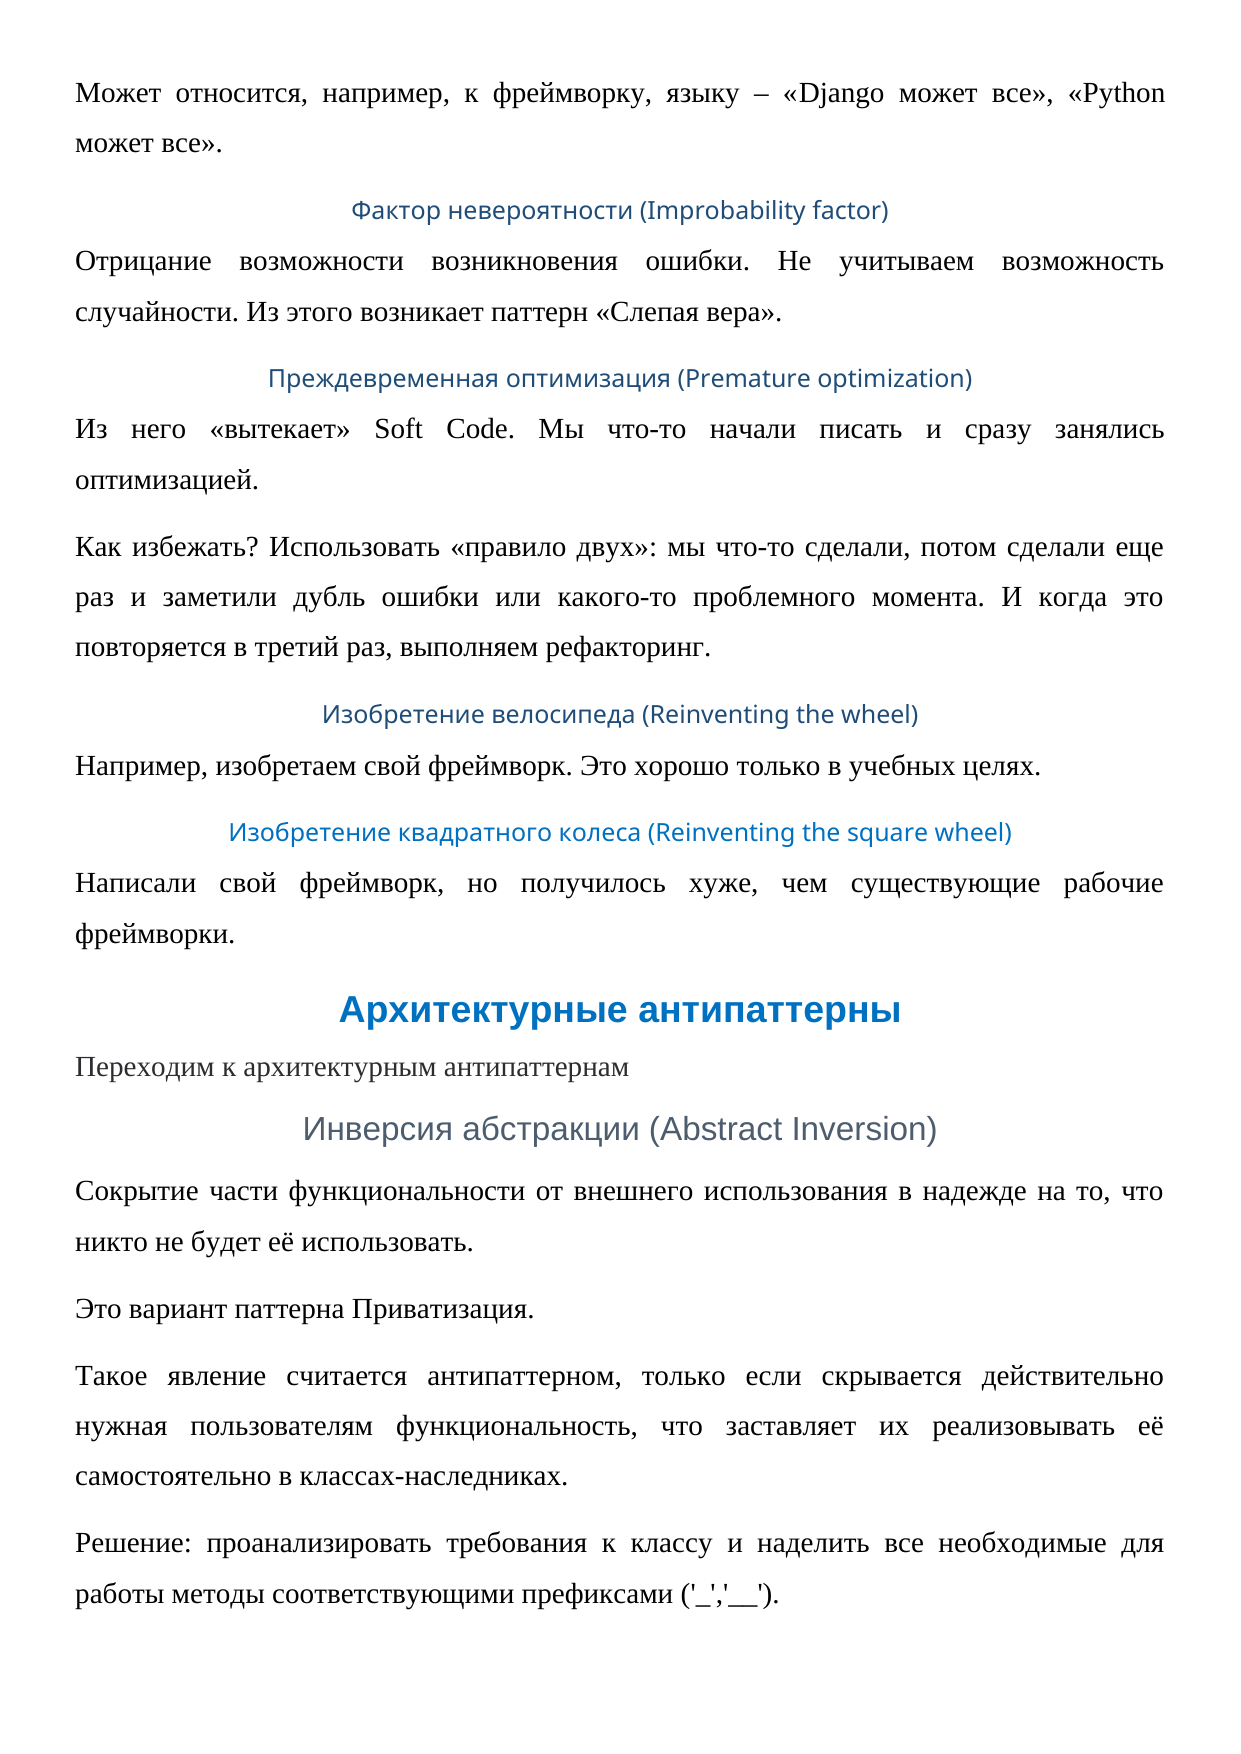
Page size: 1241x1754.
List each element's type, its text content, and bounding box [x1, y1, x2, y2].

text Отрицание возможности возникновения ошибки. Не учитываем возможность случайности. Из этого возникает паттерн «Слепая вера». [75, 243, 1165, 327]
subtitle Фактор невероятности (Improbability factor) [75, 192, 1165, 226]
subtitle Изобретение квадратного колеса (Reinventing the square wheel) [75, 814, 1165, 849]
text Например, изобретаем свой фреймворк. Это хорошо только в учебных целях. [75, 748, 1165, 781]
subtitle Преждевременная оптимизация (Premature optimization) [75, 361, 1165, 395]
text Может относится, например, к фреймворку, языку – «Django может все», «Python может все». [75, 75, 1165, 159]
subtitle Архитектурные антипаттерны [75, 987, 1165, 1030]
text Написали свой фреймворк, но получилось хуже, чем существующие рабочие фреймворки. [75, 866, 1165, 949]
text Это вариант паттерна Приватизация. [75, 1291, 1165, 1324]
subtitle Изобретение велосипеда (Reinventing the wheel) [75, 697, 1165, 731]
text Сокрытие части функциональности от внешнего использования в надежде на то, что никто не будет её использовать. [75, 1173, 1165, 1257]
text Из него «вытекает» Soft Code. Мы что-то начали писать и сразу занялись оптимизацией. [75, 412, 1165, 496]
text Решение: проанализировать требования к классу и наделить все необходимые для работы методы соответствующими префиксами ('_','__'). [75, 1525, 1165, 1609]
text Такое явление считается антипаттерном, только если скрывается действительно нужная пользователям функциональность, что заставляет их реализовывать её самостоятельно в классах-наследниках. [75, 1358, 1165, 1492]
text Переходим к архитектурным антипаттернам [75, 1049, 1165, 1083]
subtitle Инверсия абстракции (Abstract Inversion) [75, 1108, 1165, 1147]
text Как избежать? Использовать «правило двух»: мы что-то сделали, потом сделали еще раз и заметили дубль ошибки или какого-то проблемного момента. И когда это повторяется в третий раз, выполняем рефакторинг. [75, 529, 1165, 663]
